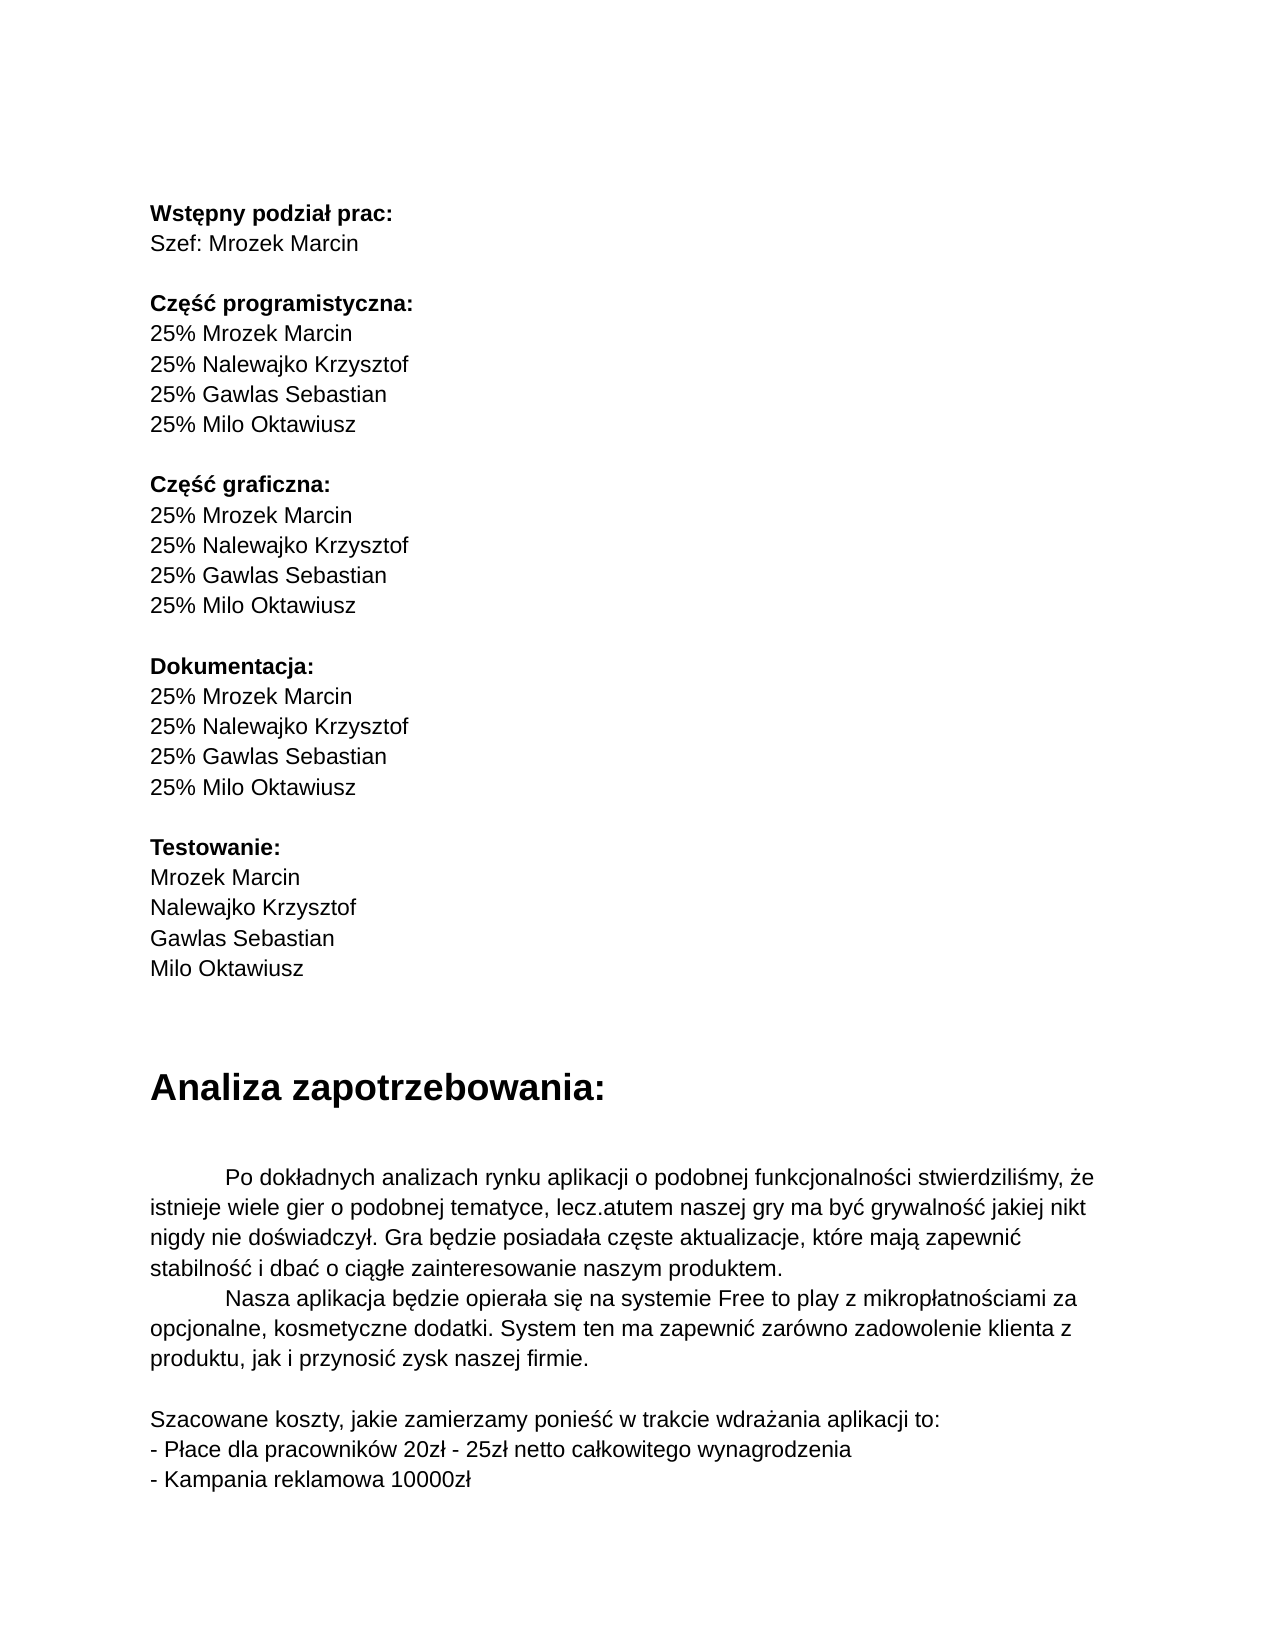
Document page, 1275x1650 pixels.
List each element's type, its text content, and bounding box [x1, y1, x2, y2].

text Szacowane koszty, jakie zamierzamy ponieść w trakcie wdrażania aplikacji to: - Płace dla pracowników 20zł - 25zł netto całkowitego wynagrodzenia - Kampania reklamowa 10000zł [150, 1406, 1125, 1492]
text 25% Gawlas Sebastian [150, 562, 1125, 588]
text 25% Milo Oktawiusz [150, 411, 1125, 437]
text 25% Milo Oktawiusz [150, 592, 1125, 619]
text Gawlas Sebastian [150, 924, 1125, 951]
text 25% Gawlas Sebastian [150, 381, 1125, 407]
text Nalewajko Krzysztof [150, 894, 1125, 921]
text Dokumentacja: [150, 653, 1125, 679]
text 25% Mrozek Marcin [150, 320, 1125, 347]
text Po dokładnych analizach rynku aplikacji o podobnej funkcjonalności stwierdziliśmy, że istnieje wiele gier o podobnej tematyce, lecz.atutem naszej gry ma być grywalność jakiej nikt nigdy nie doświadczył. Gra będzie posiadała częste aktualizacje, które mają zapewnić stabilność i dbać o ciągłe zainteresowanie naszym produktem. [150, 1164, 1125, 1281]
text Testowanie: [150, 834, 1125, 860]
text Wstępny podział prac: [150, 199, 1125, 226]
text 25% Mrozek Marcin [150, 683, 1125, 709]
text Milo Oktawiusz [150, 955, 1125, 981]
text 25% Gawlas Sebastian [150, 743, 1125, 770]
text 25% Nalewajko Krzysztof [150, 713, 1125, 739]
text Nasza aplikacja będzie opierała się na systemie Free to play z mikropłatnościami za opcjonalne, kosmetyczne dodatki. System ten ma zapewnić zarówno zadowolenie klienta z produktu, jak i przynosić zysk naszej firmie. [150, 1285, 1125, 1372]
text 25% Nalewajko Krzysztof [150, 351, 1125, 377]
text Część graficzna: [150, 471, 1125, 498]
text 25% Mrozek Marcin [150, 502, 1125, 528]
text Mrozek Marcin [150, 864, 1125, 891]
text 25% Nalewajko Krzysztof [150, 532, 1125, 558]
text Część programistyczna: [150, 290, 1125, 317]
text 25% Milo Oktawiusz [150, 773, 1125, 800]
text Szef: Mrozek Marcin [150, 230, 1125, 256]
text Analiza zapotrzebowania: [150, 1065, 1125, 1108]
